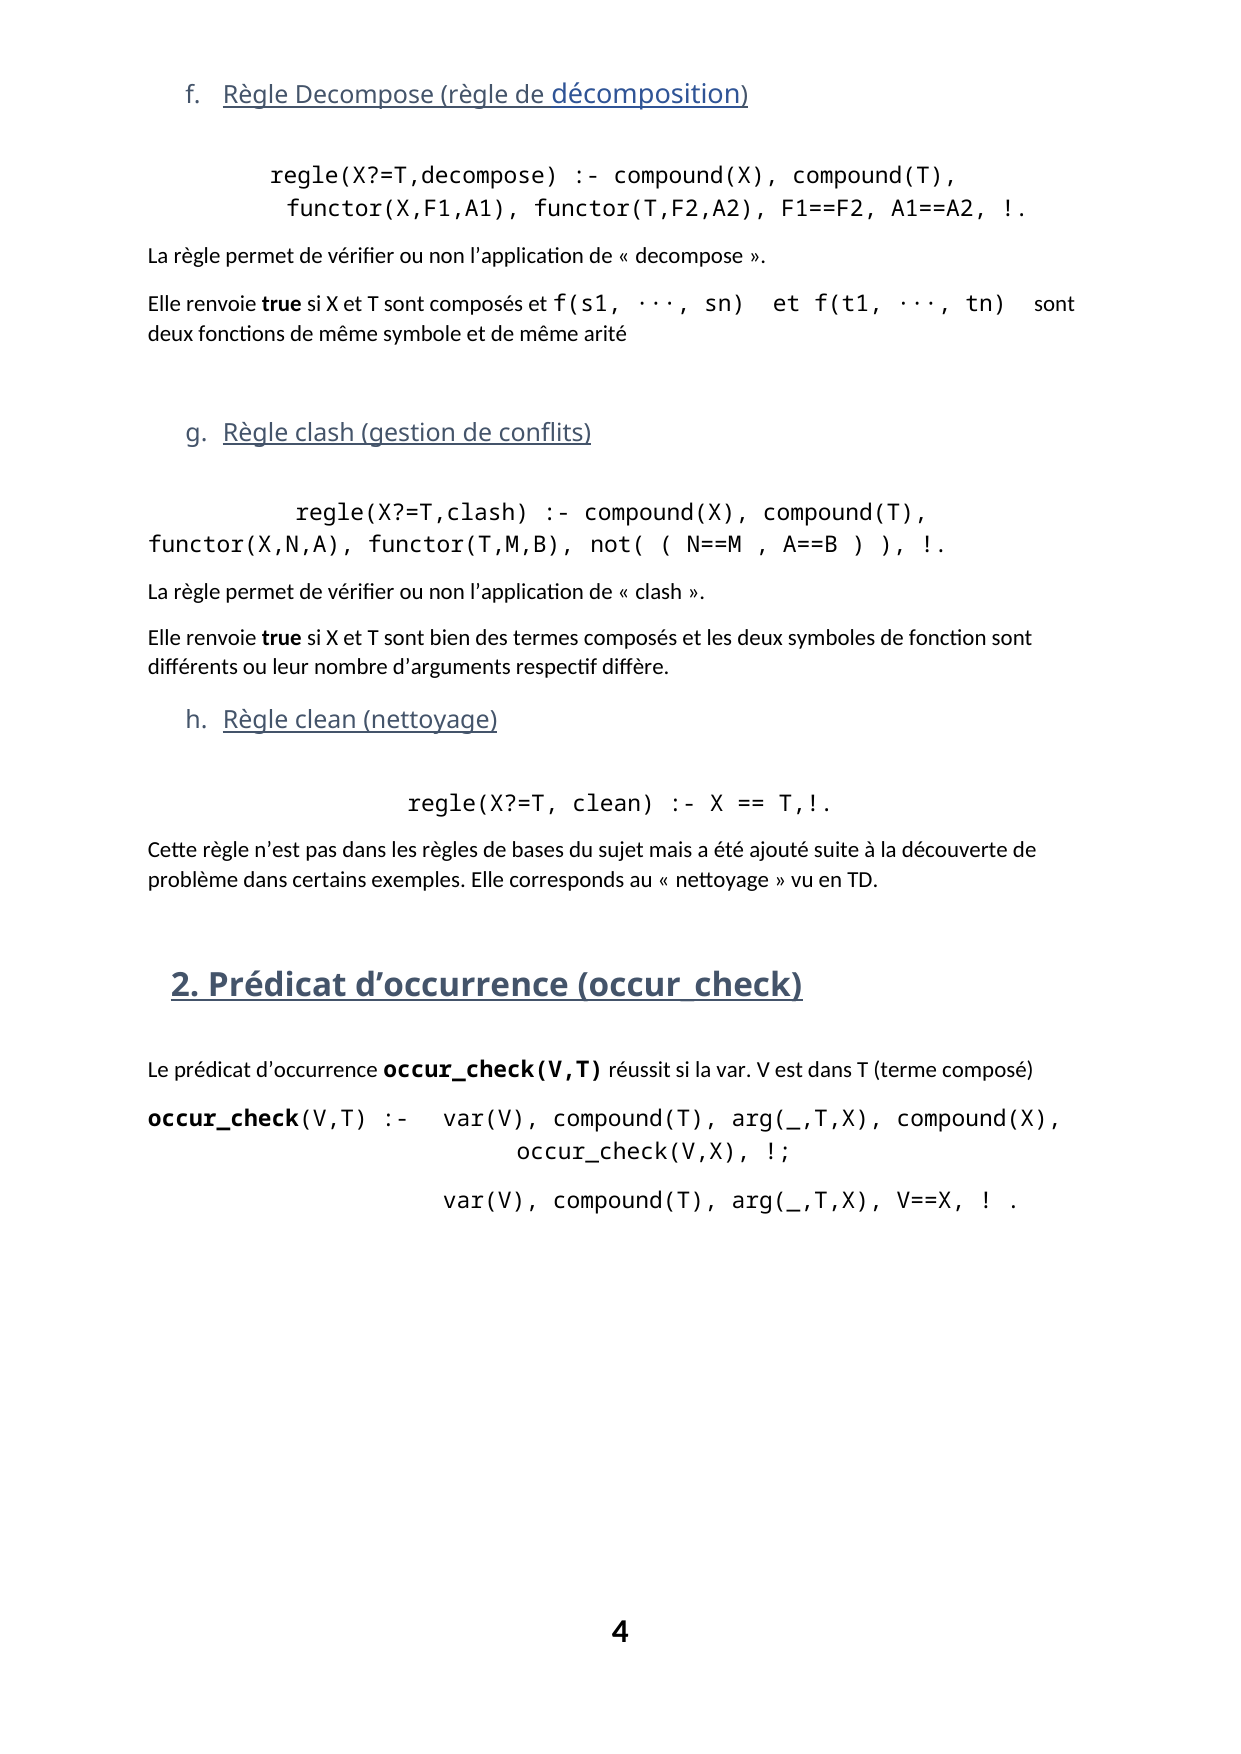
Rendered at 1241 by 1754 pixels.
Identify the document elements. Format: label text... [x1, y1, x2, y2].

text Cette règle n’est pas dans les règles de bases du sujet mais a été ajouté suite à la découverte de problème dans certains exemples. Elle corresponds au « nettoyage » vu en TD. [148, 836, 1093, 893]
list Règle Decompose (règle de décomposition) [185, 75, 1093, 112]
text regle(X?=T, clean) :- X == T,!. [148, 786, 1093, 818]
list Règle clash (gestion de conflits) [185, 414, 1093, 448]
text occur_check(V,T) :- var(V), compound(T), arg(_,T,X), compound(X), occur_check(V,X), !; [148, 1102, 1093, 1166]
text regle(X?=T,clash) :- compound(X), compound(T), functor(X,N,A), functor(T,M,B), not( ( N==M , A==B ) ), !. [148, 496, 1093, 559]
text La règle permet de vérifier ou non l’application de « decompose ». [148, 241, 1093, 269]
text Elle renvoie true si X et T sont composés et f(s1, ···, sn) et f(t1, ···, tn) sont deux fonctions de même symbole et de même arité [148, 286, 1093, 347]
text regle(X?=T,decompose) :- compound(X), compound(T), functor(X,F1,A1), functor(T,F2,A2), F1==F2, A1==A2, !. [148, 159, 1093, 223]
text Elle renvoie true si X et T sont bien des termes composés et les deux symboles de fonction sont différents ou leur nombre d’arguments respectif diffère. [148, 623, 1093, 680]
text var(V), compound(T), arg(_,T,X), V==X, ! . [148, 1184, 1093, 1215]
text La règle permet de vérifier ou non l’application de « clash ». [148, 577, 1093, 605]
list Règle clean (nettoyage) [185, 702, 1093, 736]
text Le prédicat d’occurrence occur_check(V,T) réussit si la var. V est dans T (terme composé) [148, 1053, 1093, 1084]
subtitle 2. Prédicat d’occurrence (occur_check) [148, 960, 1093, 1006]
